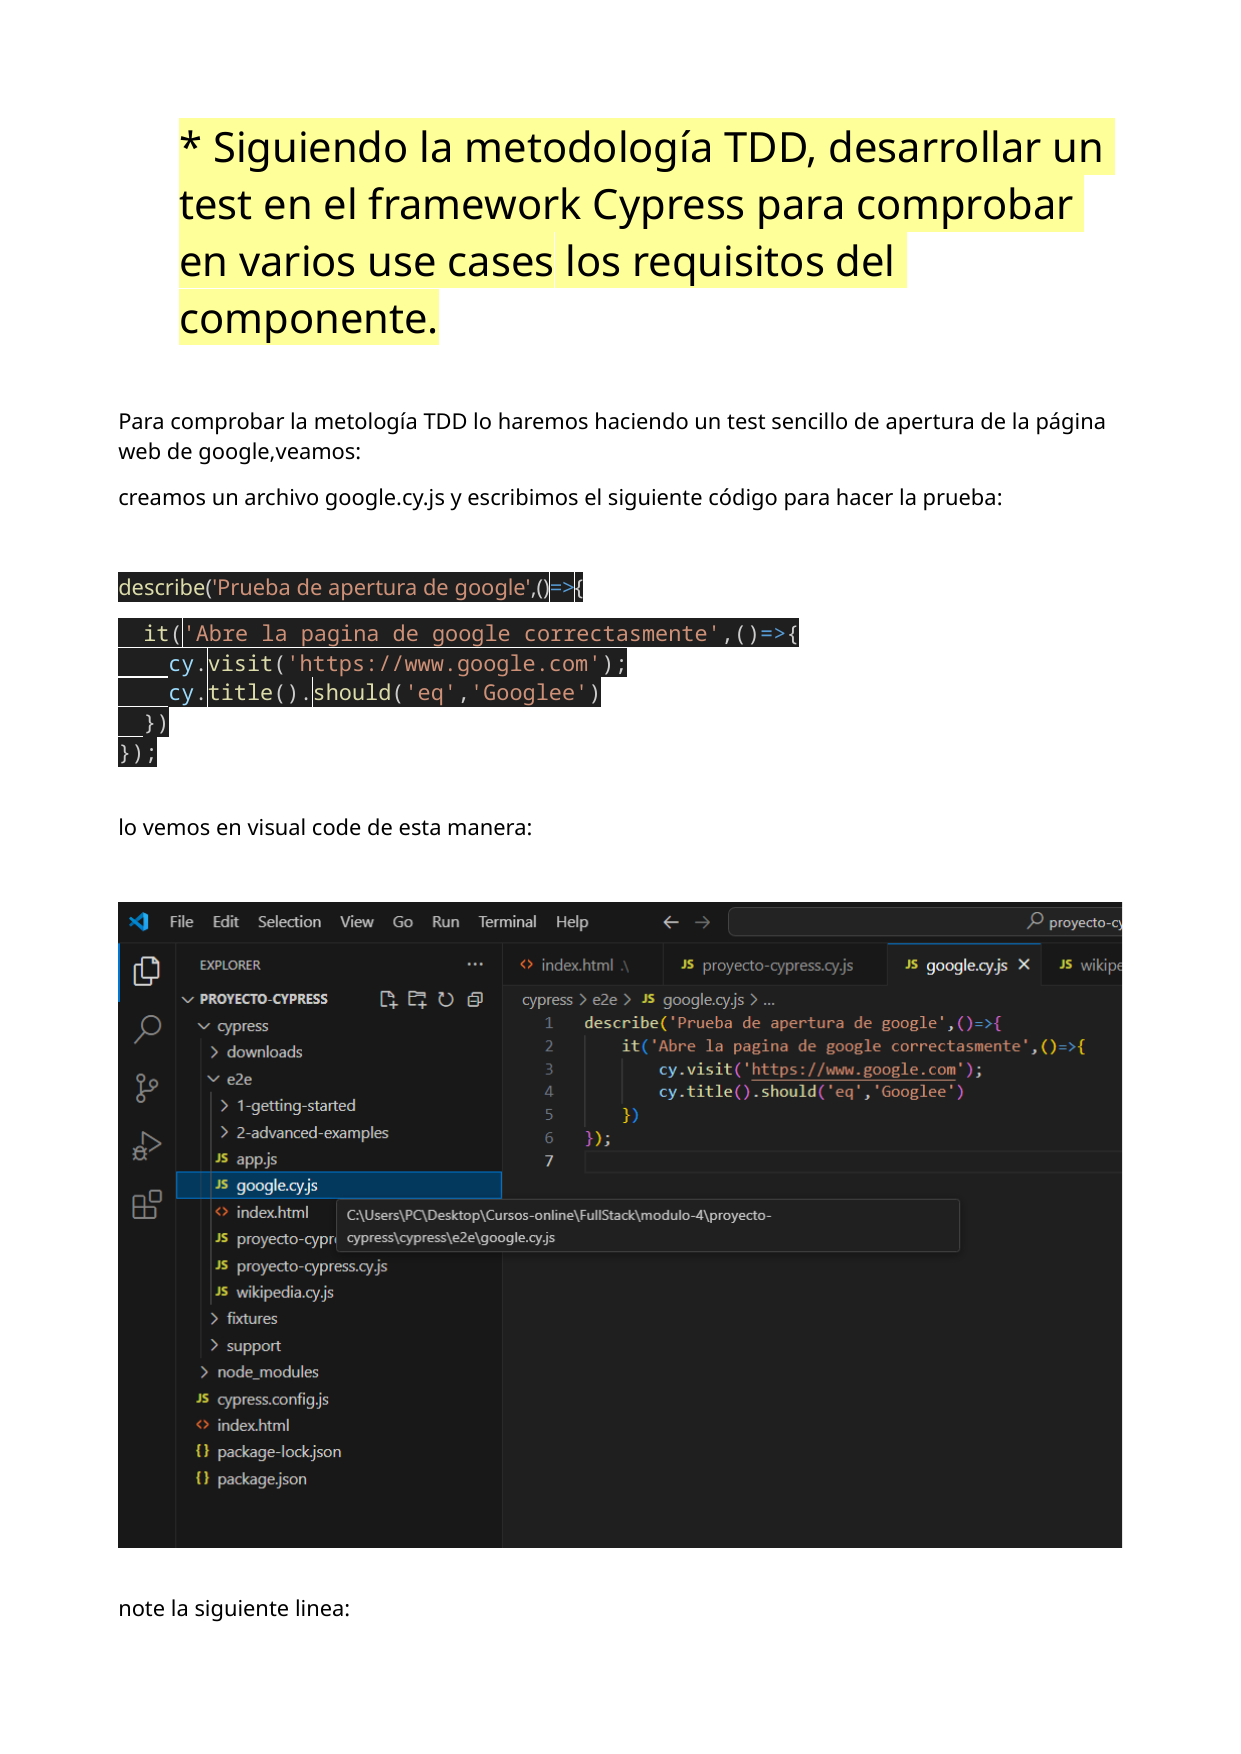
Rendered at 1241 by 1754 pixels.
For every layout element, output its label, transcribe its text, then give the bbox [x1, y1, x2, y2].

text describe('Prueba de apertura de google',()=>{ [118, 572, 1122, 602]
text creamos un archivo google.cy.js y escribimos el siguiente código para hacer la prueba: [118, 481, 1122, 511]
text Para comprobar la metología TDD lo haremos haciendo un test sencillo de apertura de la página web de google,veamos: [118, 406, 1122, 466]
text }) [118, 707, 1122, 737]
text }); [118, 737, 1122, 767]
text it('Abre la pagina de google correctasmente',()=>{ [118, 618, 1122, 647]
text lo vemos en visual code de esta manera: [118, 812, 1122, 842]
text cy.title().should('eq','Googlee') [118, 677, 1122, 707]
text cy.visit('https://www.google.com'); [118, 647, 1122, 677]
text note la siguiente linea: [118, 1593, 1122, 1623]
list * Siguiendo la metodología TDD, desarrollar un test en el framework Cypress para comprobar en varios use cases los requisitos del componente. [142, 118, 1122, 345]
